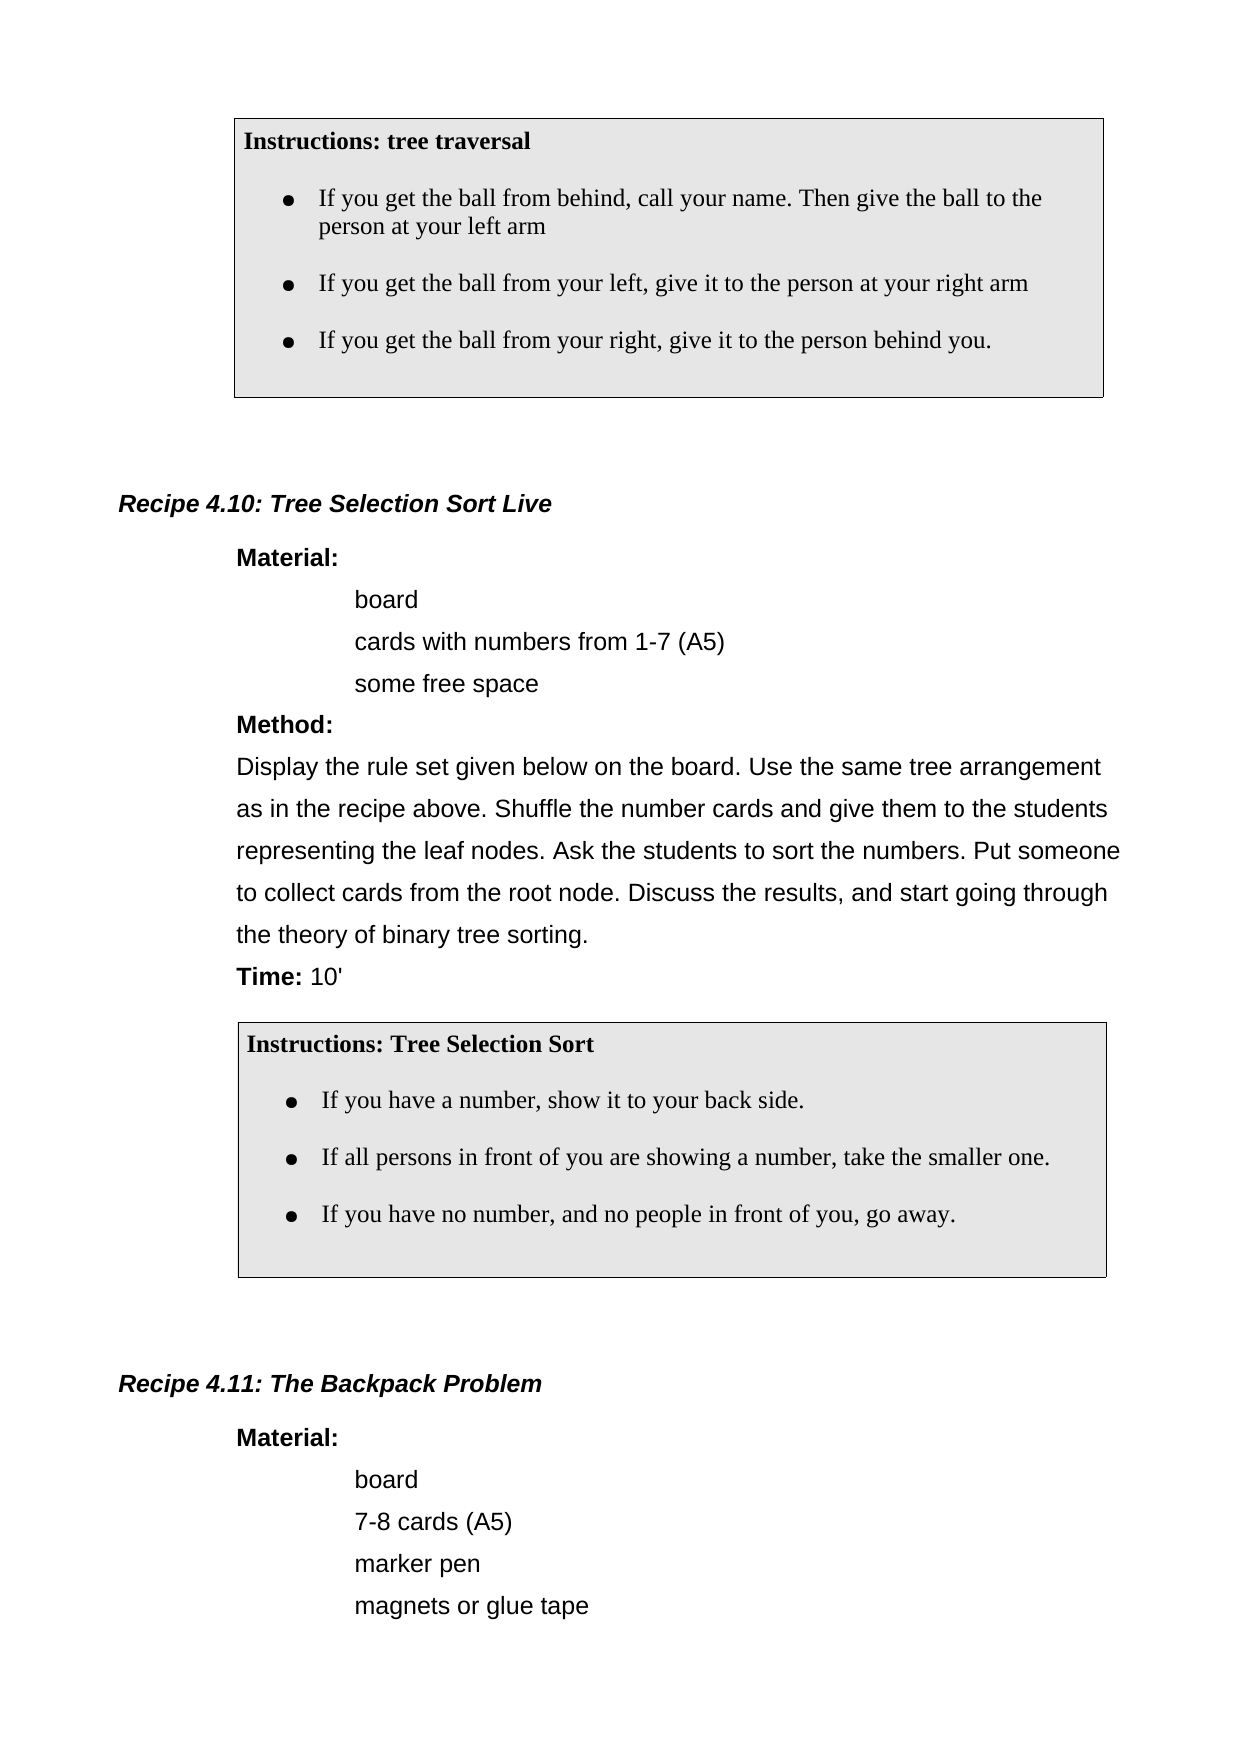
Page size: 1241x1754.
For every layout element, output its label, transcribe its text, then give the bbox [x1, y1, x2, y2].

text some free space [354, 669, 1122, 697]
text Instructions: tree traversal [243, 127, 1094, 155]
text Display the rule set given below on the board. Use the same tree arrangement as in the recipe above. Shuffle the number cards and give them to the students representing the leaf nodes. Ask the students to sort the numbers. Put someone to collect cards from the root node. Discuss the results, and start going through the theory of binary tree sorting. [236, 753, 1122, 949]
list If you have a number, show it to your back side. [284, 1086, 1097, 1114]
subtitle Recipe 4.10: Tree Selection Sort Live [118, 490, 1122, 517]
list If you get the ball from your right, give it to the person behind you. [281, 326, 1094, 354]
text Material: [236, 544, 1122, 572]
text Instructions: Tree Selection Sort [246, 1031, 1097, 1058]
text marker pen [354, 1549, 1122, 1577]
text Method: [236, 711, 1122, 739]
list If you get the ball from behind, call your name. Then give the ball to the person at your left arm [281, 184, 1094, 240]
text board [354, 1466, 1122, 1494]
text cards with numbers from 1-7 (A5) [354, 628, 1122, 656]
text 7-8 cards (A5) [354, 1508, 1122, 1536]
list If you have no number, and no people in front of you, go away. [284, 1200, 1097, 1228]
text Material: [236, 1424, 1122, 1452]
list If all persons in front of you are showing a number, take the smaller one. [284, 1143, 1097, 1171]
text magnets or glue tape [354, 1591, 1122, 1619]
list If you get the ball from your left, give it to the person at your right arm [281, 269, 1094, 297]
text board [354, 586, 1122, 614]
subtitle Recipe 4.11: The Backpack Problem [118, 1370, 1122, 1398]
text Time: 10' [236, 963, 1122, 991]
